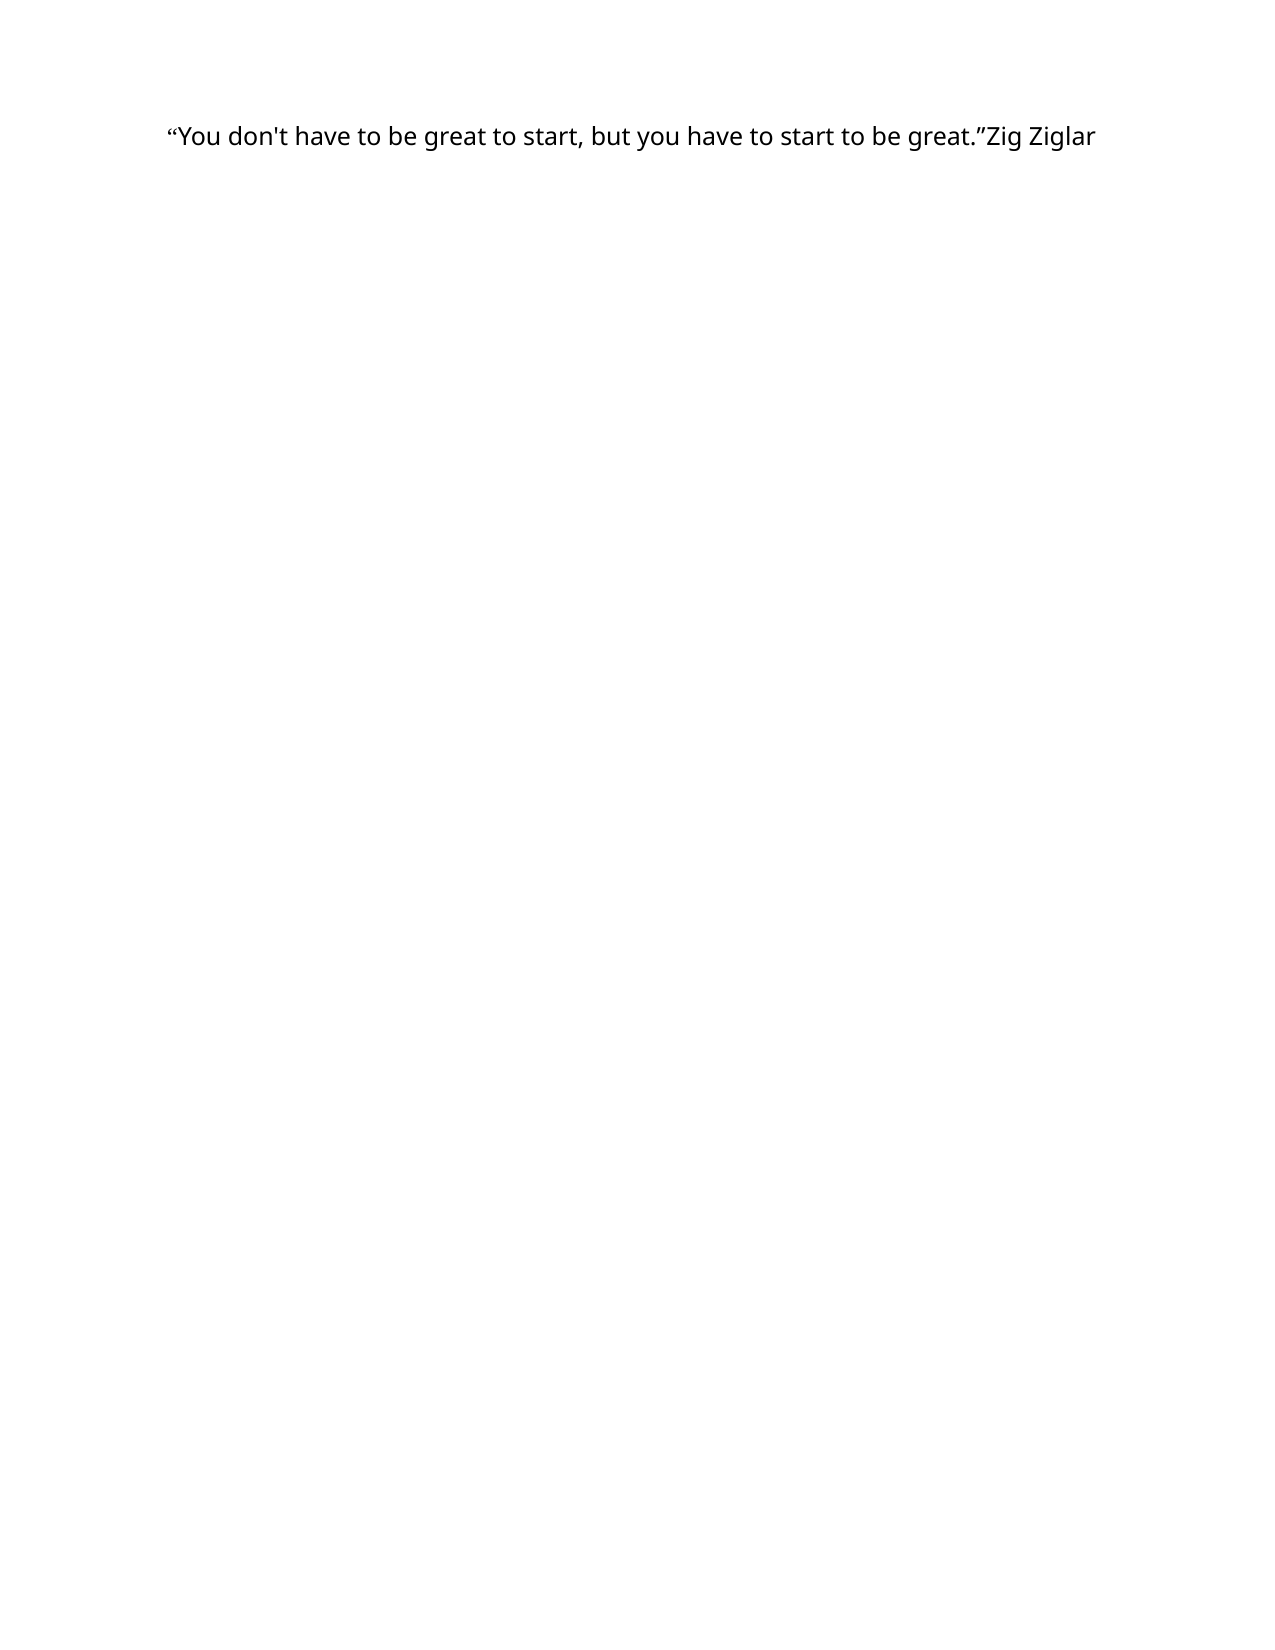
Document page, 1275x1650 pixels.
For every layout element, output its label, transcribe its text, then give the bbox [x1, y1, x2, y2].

text “You don't have to be great to start, but you have to start to be great.”Zig Ziglar [118, 118, 1151, 152]
